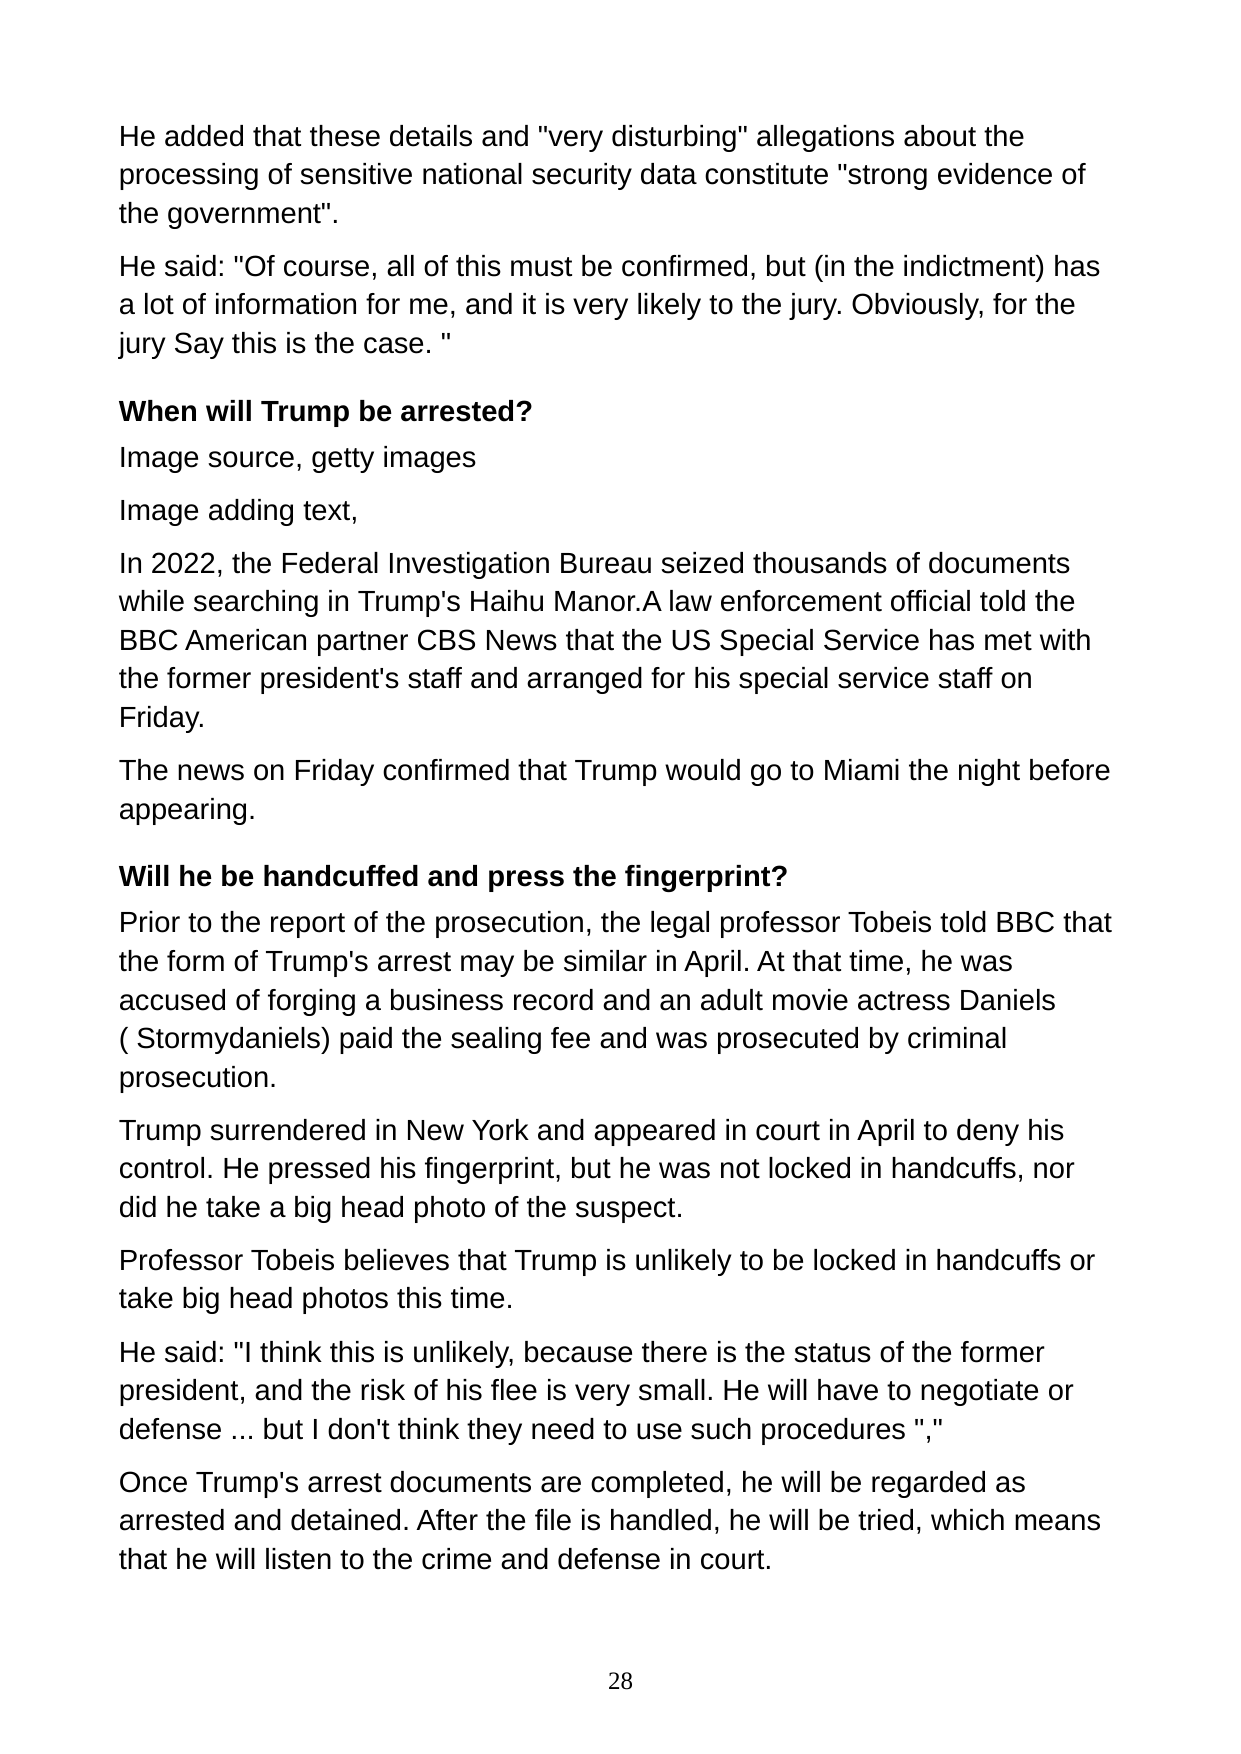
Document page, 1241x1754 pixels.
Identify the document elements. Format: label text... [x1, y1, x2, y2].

text He said: "Of course, all of this must be confirmed, but (in the indictment) has a lot of information for me, and it is very likely to the jury. Obviously, for the jury Say this is the case. " [118, 249, 1122, 359]
text The news on Friday confirmed that Trump would go to Miami the night before appearing. [118, 753, 1122, 825]
subtitle When will Trump be arrested? [118, 393, 1122, 427]
text Professor Tobeis believes that Trump is unlikely to be locked in handcuffs or take big head photos this time. [118, 1243, 1122, 1315]
subtitle Will he be handcuffed and press the fingerprint? [118, 859, 1122, 893]
text He said: "I think this is unlikely, because there is the status of the former president, and the risk of his flee is very small. He will have to negotiate or defense ... but I don't think they need to use such procedures "," [118, 1334, 1122, 1445]
text He added that these details and "very disturbing" allegations about the processing of sensitive national security data constitute "strong evidence of the government". [118, 118, 1122, 229]
text Image source, getty images [118, 439, 1122, 473]
text Once Trump's arrest documents are completed, he will be regarded as arrested and detained. After the file is handled, he will be tried, which means that he will listen to the crime and defense in court. [118, 1465, 1122, 1575]
text In 2022, the Federal Investigation Bureau seized thousands of documents while searching in Trump's Haihu Manor.A law enforcement official told the BBC American partner CBS News that the US Special Service has met with the former president's staff and arranged for his special service staff on Friday. [118, 546, 1122, 733]
text Image adding text, [118, 493, 1122, 526]
text Trump surrendered in New York and appeared in court in April to deny his control. He pressed his fingerprint, but he was not locked in handcuffs, nor did he take a big head photo of the suspect. [118, 1113, 1122, 1223]
text Prior to the report of the prosecution, the legal professor Tobeis told BBC that the form of Trump's arrest may be similar in April. At that time, he was accused of forging a business record and an adult movie actress Daniels ( Stormydaniels) paid the sealing fee and was prosecuted by criminal prosecution. [118, 905, 1122, 1093]
